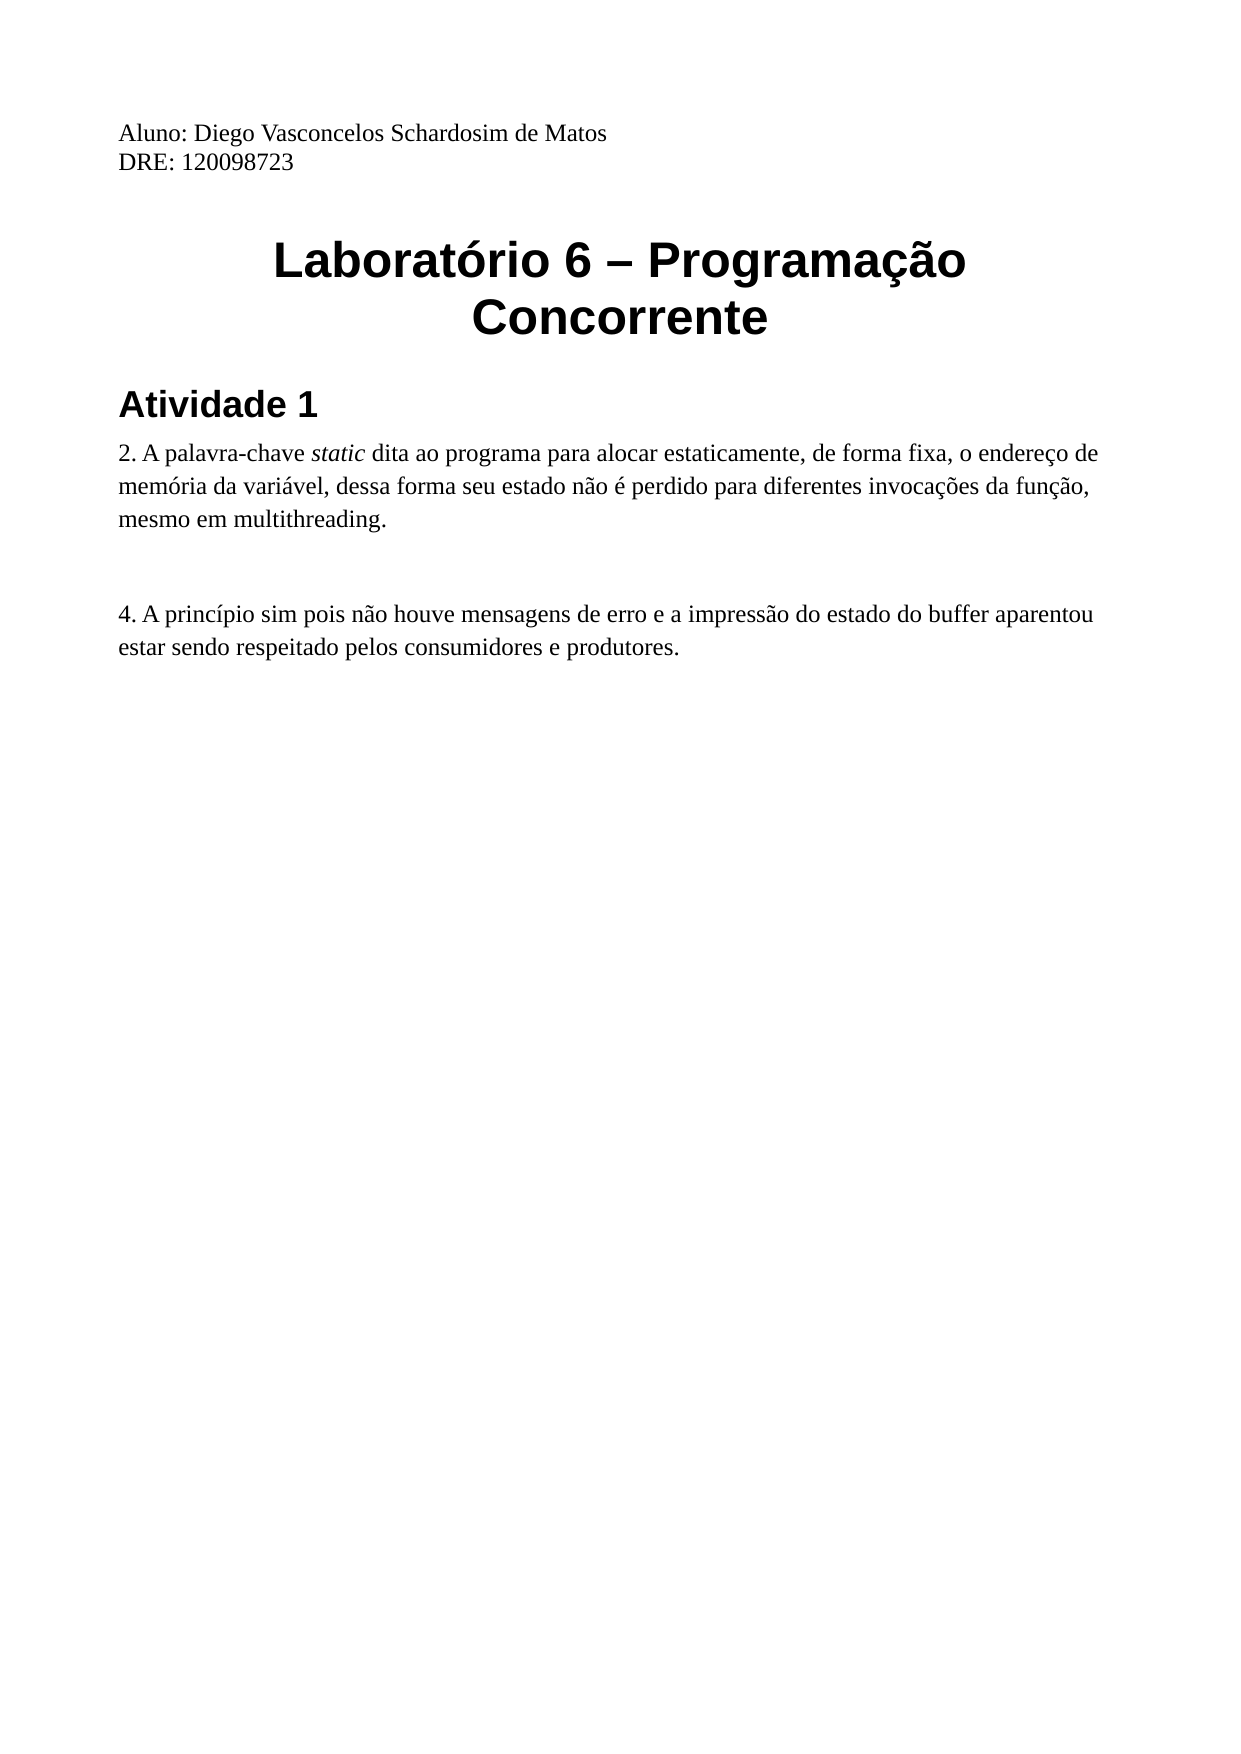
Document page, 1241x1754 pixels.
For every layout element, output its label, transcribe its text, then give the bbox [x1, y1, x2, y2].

text 4. A princípio sim pois não houve mensagens de erro e a impressão do estado do buffer aparentou estar sendo respeitado pelos consumidores e produtores. [118, 599, 1122, 661]
title Laboratório 6 – Programação Concorrente [118, 230, 1122, 345]
subtitle Atividade 1 [118, 383, 1122, 426]
text 2. A palavra-chave static dita ao programa para alocar estaticamente, de forma fixa, o endereço de memória da variável, dessa forma seu estado não é perdido para diferentes invocações da função, mesmo em multithreading. [118, 438, 1122, 533]
